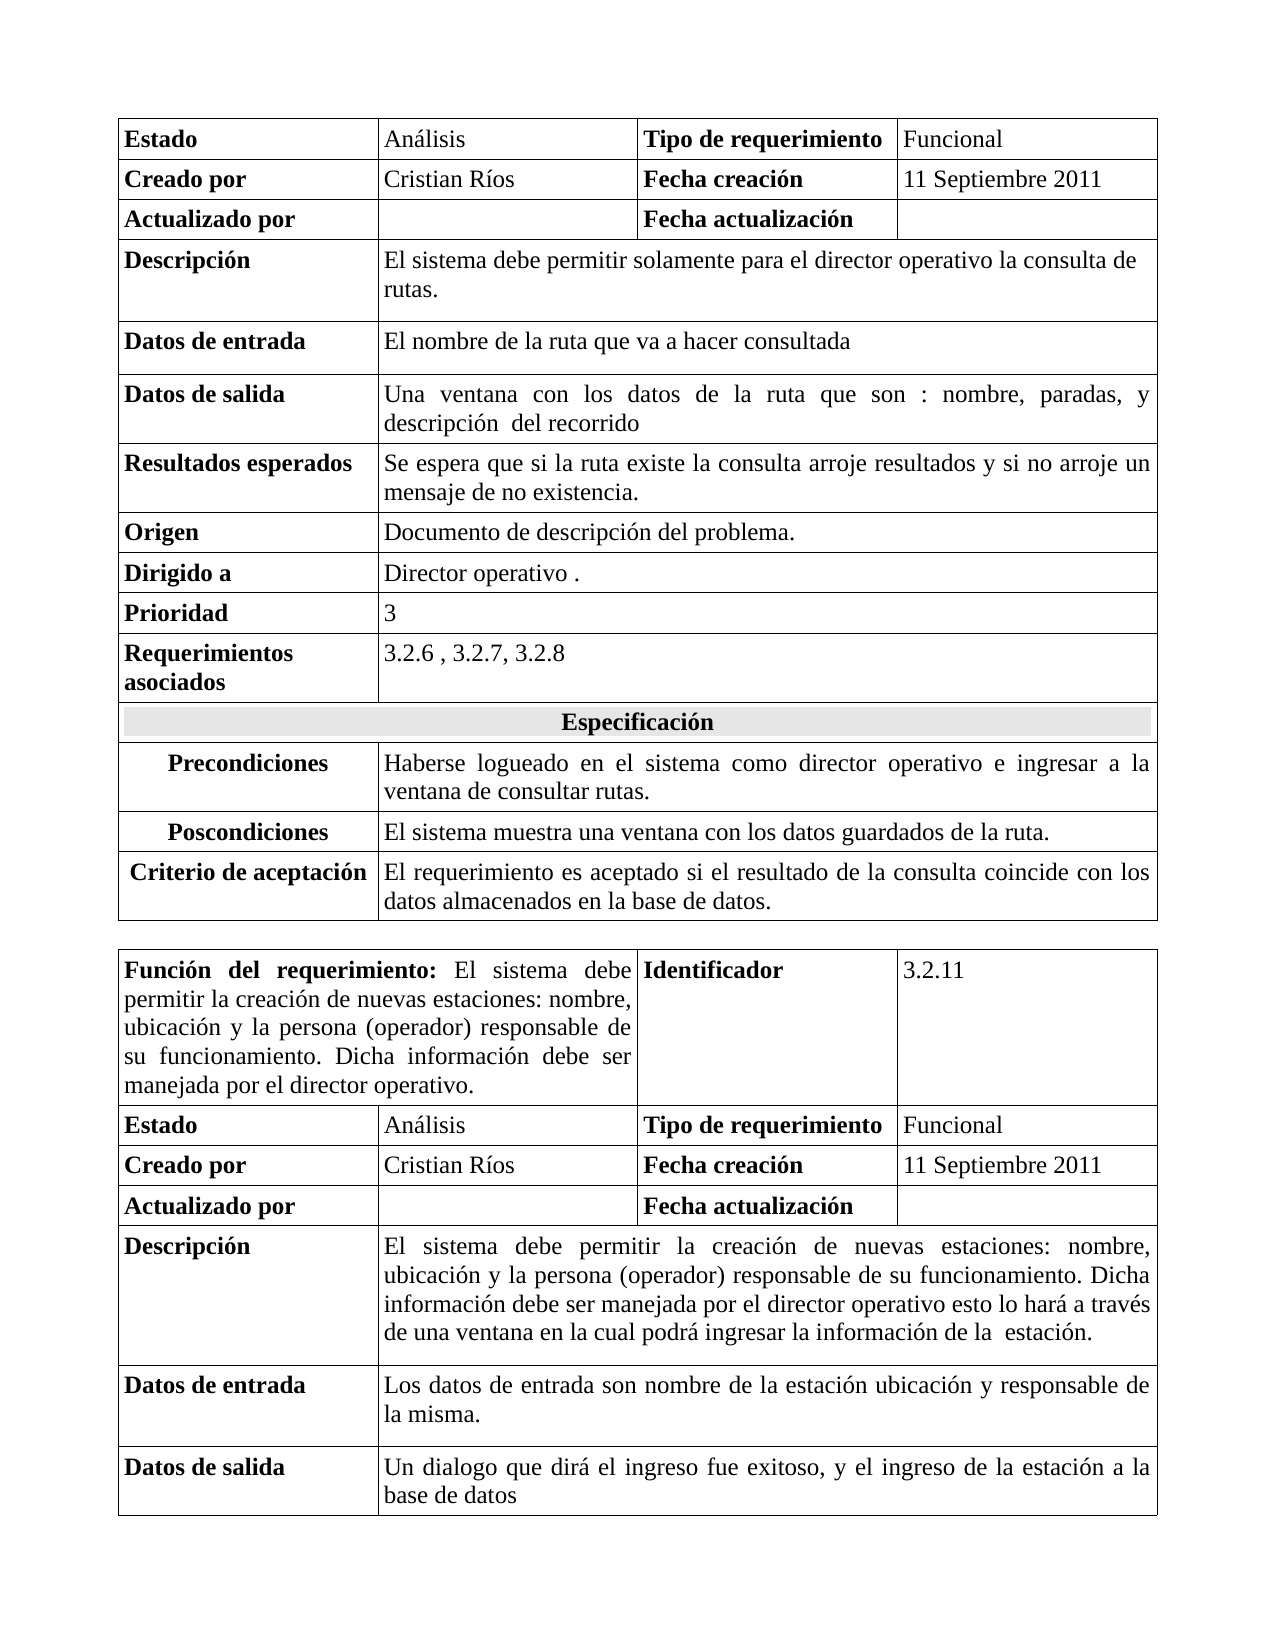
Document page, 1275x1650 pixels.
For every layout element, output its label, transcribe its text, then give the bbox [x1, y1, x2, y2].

table_cell Funcional [898, 119, 1157, 158]
table_header 3.2.11 [898, 950, 1157, 1104]
table_cell Tipo de requerimiento [638, 119, 897, 158]
table_cell Análisis [379, 119, 637, 158]
table_cell Documento de descripción del problema. [379, 513, 1157, 552]
table_cell El requerimiento es aceptado si el resultado de la consulta coincide con los datos almacenados en la base de datos. [379, 852, 1157, 920]
table_cell Datos de salida [119, 375, 378, 442]
table_cell Análisis [379, 1106, 637, 1145]
table_cell 11 Septiembre 2011 [898, 1146, 1157, 1185]
table_cell Poscondiciones [119, 812, 378, 851]
table_cell El sistema muestra una ventana con los datos guardados de la ruta. [379, 812, 1157, 851]
table_cell Descripción [119, 240, 378, 321]
table_cell Creado por [119, 160, 378, 199]
table_cell El sistema debe permitir la creación de nuevas estaciones: nombre, ubicación y la persona (operador) responsable de su funcionamiento. Dicha información debe ser manejada por el director operativo esto lo hará a través de una ventana en la cual podrá ingresar la información de la estación. [379, 1226, 1157, 1364]
table_cell 11 Septiembre 2011 [898, 160, 1157, 199]
table_cell Estado [119, 1106, 378, 1145]
table_header Función del requerimiento: El sistema debe permitir la creación de nuevas estaciones: nombre, ubicación y la persona (operador) responsable de su funcionamiento. Dicha información debe ser manejada por el director operativo. [119, 950, 637, 1104]
table_cell Un dialogo que dirá el ingreso fue exitoso, y el ingreso de la estación a la base de datos [379, 1447, 1157, 1515]
table_cell [898, 200, 1157, 239]
table_cell [379, 1186, 637, 1225]
table_cell Fecha actualización [638, 200, 897, 239]
table_cell Tipo de requerimiento [638, 1106, 897, 1145]
table_cell Actualizado por [119, 200, 378, 239]
table_cell [379, 200, 637, 239]
table_cell Actualizado por [119, 1186, 378, 1225]
table_cell Fecha actualización [638, 1186, 897, 1225]
table_cell Datos de entrada [119, 1366, 378, 1446]
table_cell El sistema debe permitir solamente para el director operativo la consulta de rutas. [379, 240, 1157, 321]
table_cell Cristian Ríos [379, 160, 637, 199]
table_cell 3 [379, 593, 1157, 632]
table_cell Cristian Ríos [379, 1146, 637, 1185]
table_cell Descripción [119, 1226, 378, 1364]
table_cell Requerimientos asociados [119, 634, 378, 702]
table_cell 3.2.6 , 3.2.7, 3.2.8 [379, 634, 1157, 702]
table_cell Precondiciones [119, 743, 378, 811]
table_cell Se espera que si la ruta existe la consulta arroje resultados y si no arroje un mensaje de no existencia. [379, 444, 1157, 512]
table_cell Especificación [119, 703, 1157, 742]
table_cell Funcional [898, 1106, 1157, 1145]
table_cell Director operativo . [379, 553, 1157, 592]
table_cell Dirigido a [119, 553, 378, 592]
table_cell Los datos de entrada son nombre de la estación ubicación y responsable de la misma. [379, 1366, 1157, 1446]
table_cell [898, 1186, 1157, 1225]
table_cell Fecha creación [638, 160, 897, 199]
table_cell Creado por [119, 1146, 378, 1185]
table_cell Criterio de aceptación [119, 852, 378, 920]
table_cell Fecha creación [638, 1146, 897, 1185]
table_cell Haberse logueado en el sistema como director operativo e ingresar a la ventana de consultar rutas. [379, 743, 1157, 811]
table_cell Prioridad [119, 593, 378, 632]
table_cell El nombre de la ruta que va a hacer consultada [379, 322, 1157, 373]
table_cell Estado [119, 119, 378, 158]
table_cell Datos de entrada [119, 322, 378, 373]
table_cell Datos de salida [119, 1447, 378, 1515]
table_cell Resultados esperados [119, 444, 378, 512]
table_cell Una ventana con los datos de la ruta que son : nombre, paradas, y descripción del recorrido [379, 375, 1157, 442]
table_header Identificador [638, 950, 897, 1104]
table_cell Origen [119, 513, 378, 552]
